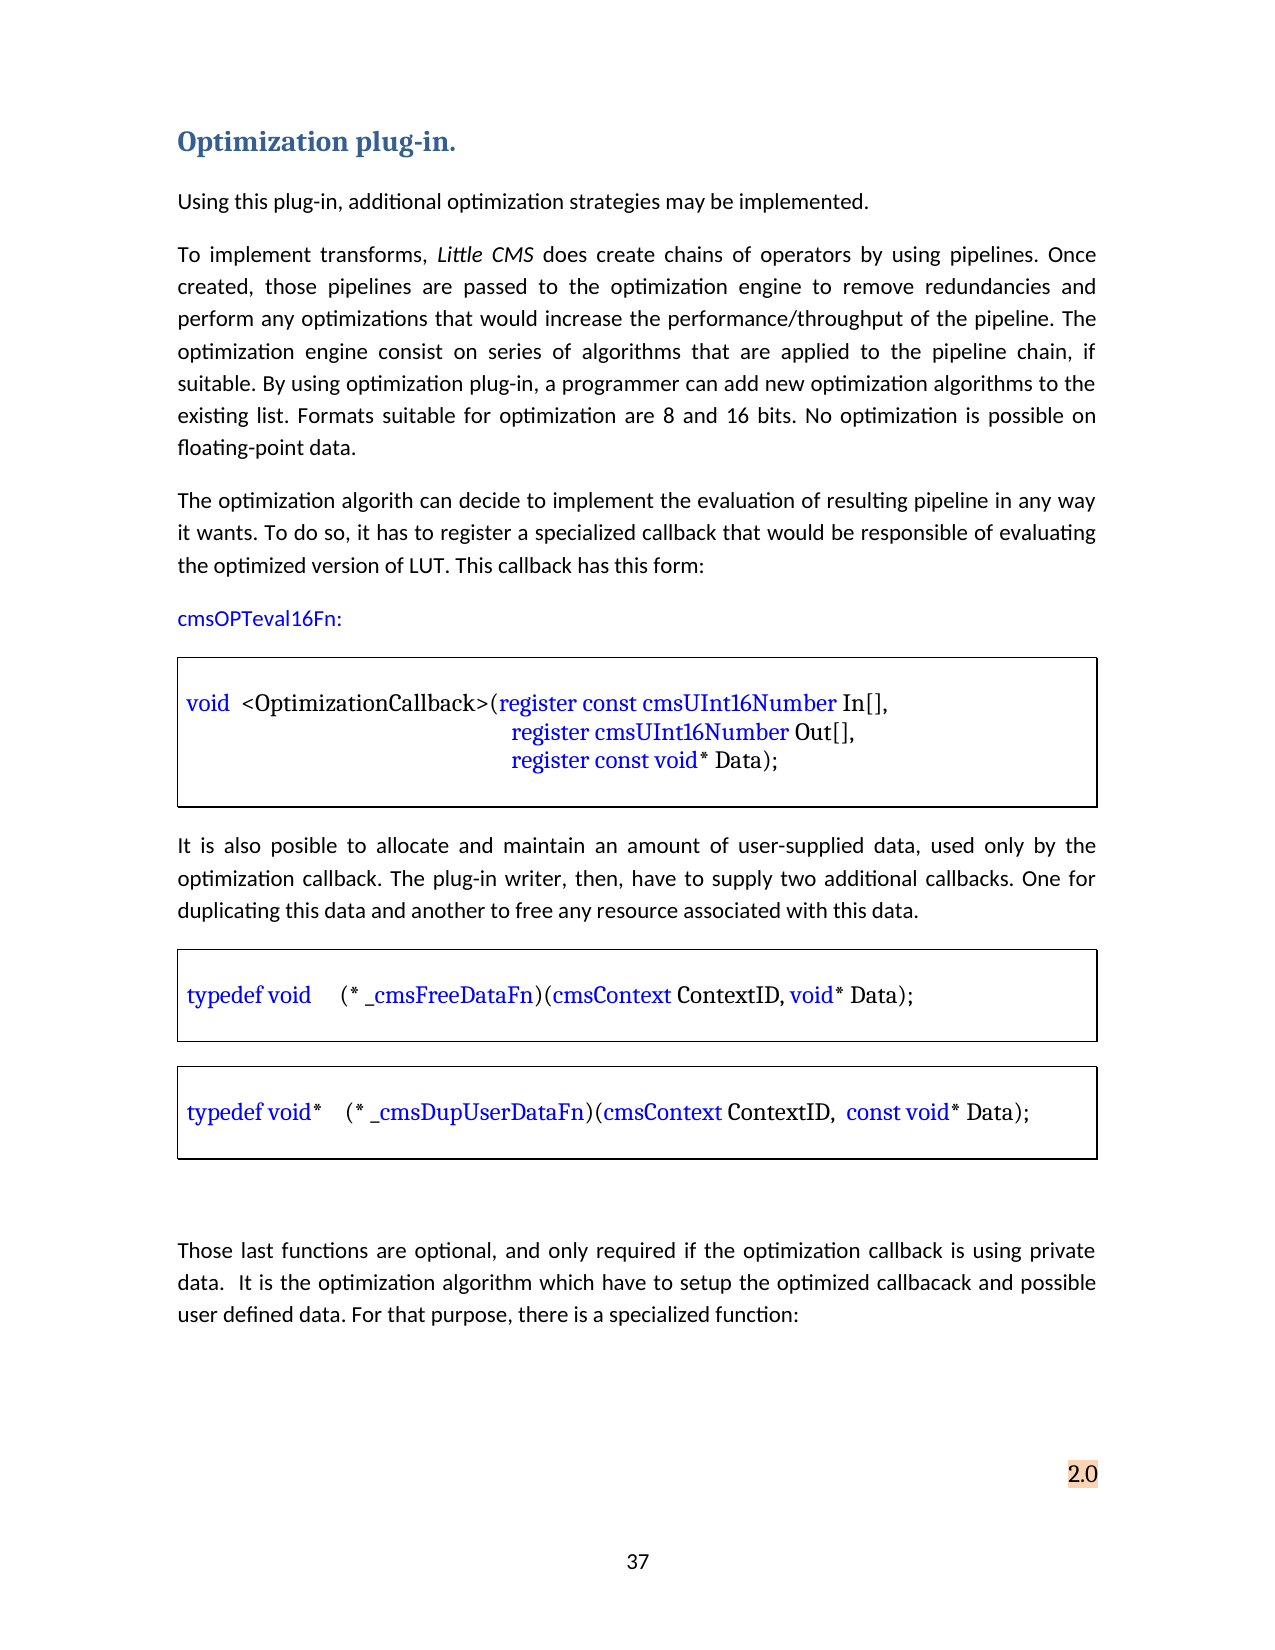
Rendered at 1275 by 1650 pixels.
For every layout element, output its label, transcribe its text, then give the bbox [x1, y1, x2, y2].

text Those last functions are optional, and only required if the optimization callback is using private data. It is the optimization algorithm which have to setup the optimized callbacack and possible user defined data. For that purpose, there is a specialized function: [177, 1236, 1098, 1329]
text 2.0 [177, 1460, 1068, 1488]
text The optimization algorith can decide to implement the evaluation of resulting pipeline in any way it wants. To do so, it has to register a specialized callback that would be responsible of evaluating the optimized version of LUT. This callback has this form: [177, 486, 1098, 579]
text To implement transforms, Little CMS does create chains of operators by using pipelines. Once created, those pipelines are passed to the optimization engine to remove redundancies and perform any optimizations that would increase the performance/throughput of the pipeline. The optimization engine consist on series of algorithms that are applied to the pipeline chain, if suitable. By using optimization plug-in, a programmer can add new optimization algorithms to the existing list. Formats suitable for optimization are 8 and 16 bits. No optimization is possible on floating-point data. [177, 240, 1098, 461]
subtitle Optimization plug-in. [177, 125, 1098, 158]
text register const void* Data); [178, 743, 1096, 772]
text Using this plug-in, additional optimization strategies may be implemented. [177, 187, 1098, 215]
text typedef void (* _cmsFreeDataFn)(cmsContext ContextID, void* Data); [178, 978, 1096, 1006]
text void <OptimizationCallback>(register const cmsUInt16Number In[], [178, 686, 1096, 714]
text typedef void* (* _cmsDupUserDataFn)(cmsContext ContextID, const void* Data); [178, 1095, 1096, 1123]
text It is also posible to allocate and maintain an amount of user-supplied data, used only by the optimization callback. The plug-in writer, then, have to supply two additional callbacks. One for duplicating this data and another to free any resource associated with this data. [177, 831, 1098, 924]
text register cmsUInt16Number Out[], [178, 714, 1096, 743]
text cmsOPTeval16Fn: [177, 604, 1098, 632]
